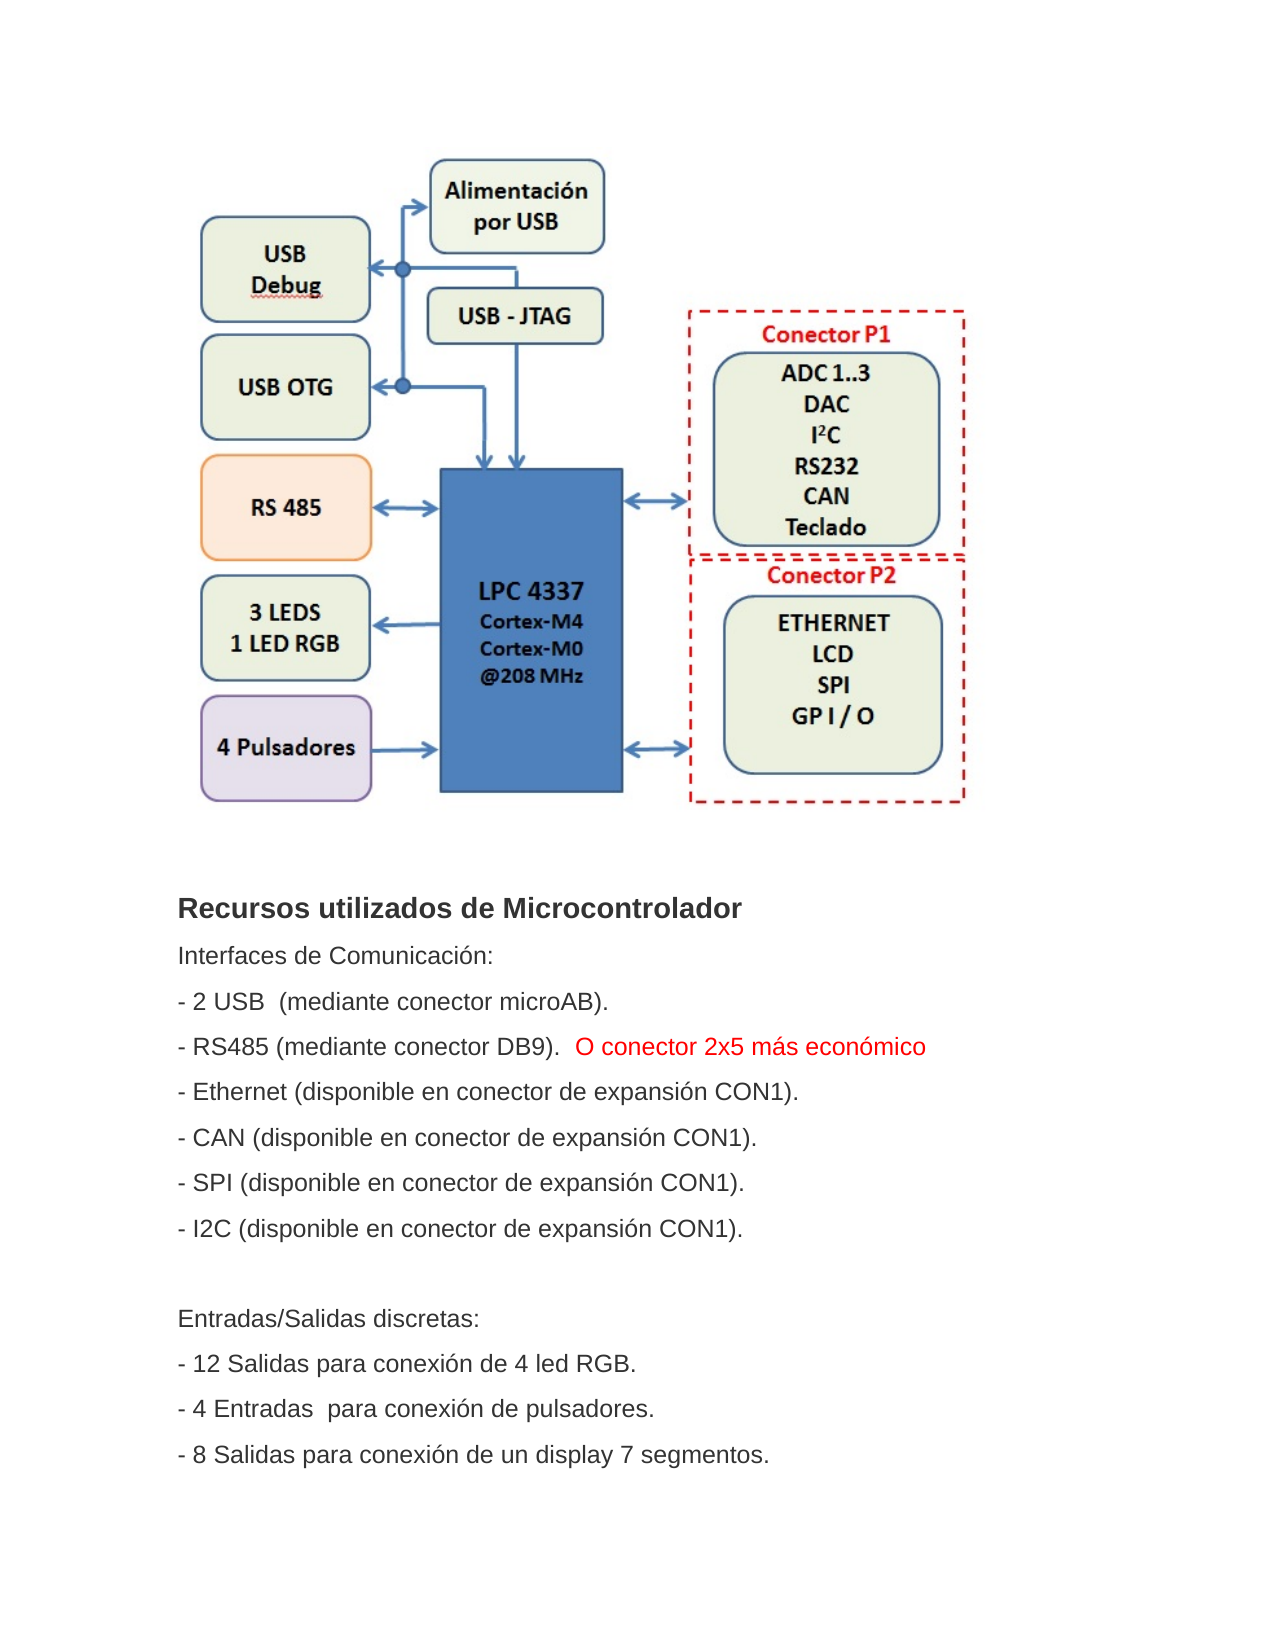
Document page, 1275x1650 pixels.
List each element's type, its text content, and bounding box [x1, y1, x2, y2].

text - I2C (disponible en conector de expansión CON1). [177, 1213, 1098, 1242]
text - SPI (disponible en conector de expansión CON1). [177, 1168, 1098, 1197]
text - 4 Entradas para conexión de pulsadores. [177, 1394, 1098, 1423]
text Recursos utilizados de Microcontrolador [177, 867, 1098, 924]
text - CAN (disponible en conector de expansión CON1). [177, 1123, 1098, 1151]
text - RS485 (mediante conector DB9). O conector 2x5 más económico [177, 1032, 1098, 1061]
text - Ethernet (disponible en conector de expansión CON1). [177, 1077, 1098, 1106]
text - 12 Salidas para conexión de 4 led RGB. [177, 1349, 1098, 1378]
text Entradas/Salidas discretas: [177, 1304, 1098, 1332]
text - 8 Salidas para conexión de un display 7 segmentos. [177, 1440, 1098, 1469]
text - 2 USB (mediante conector microAB). [177, 986, 1098, 1015]
text Interfaces de Comunicación: [177, 941, 1098, 970]
